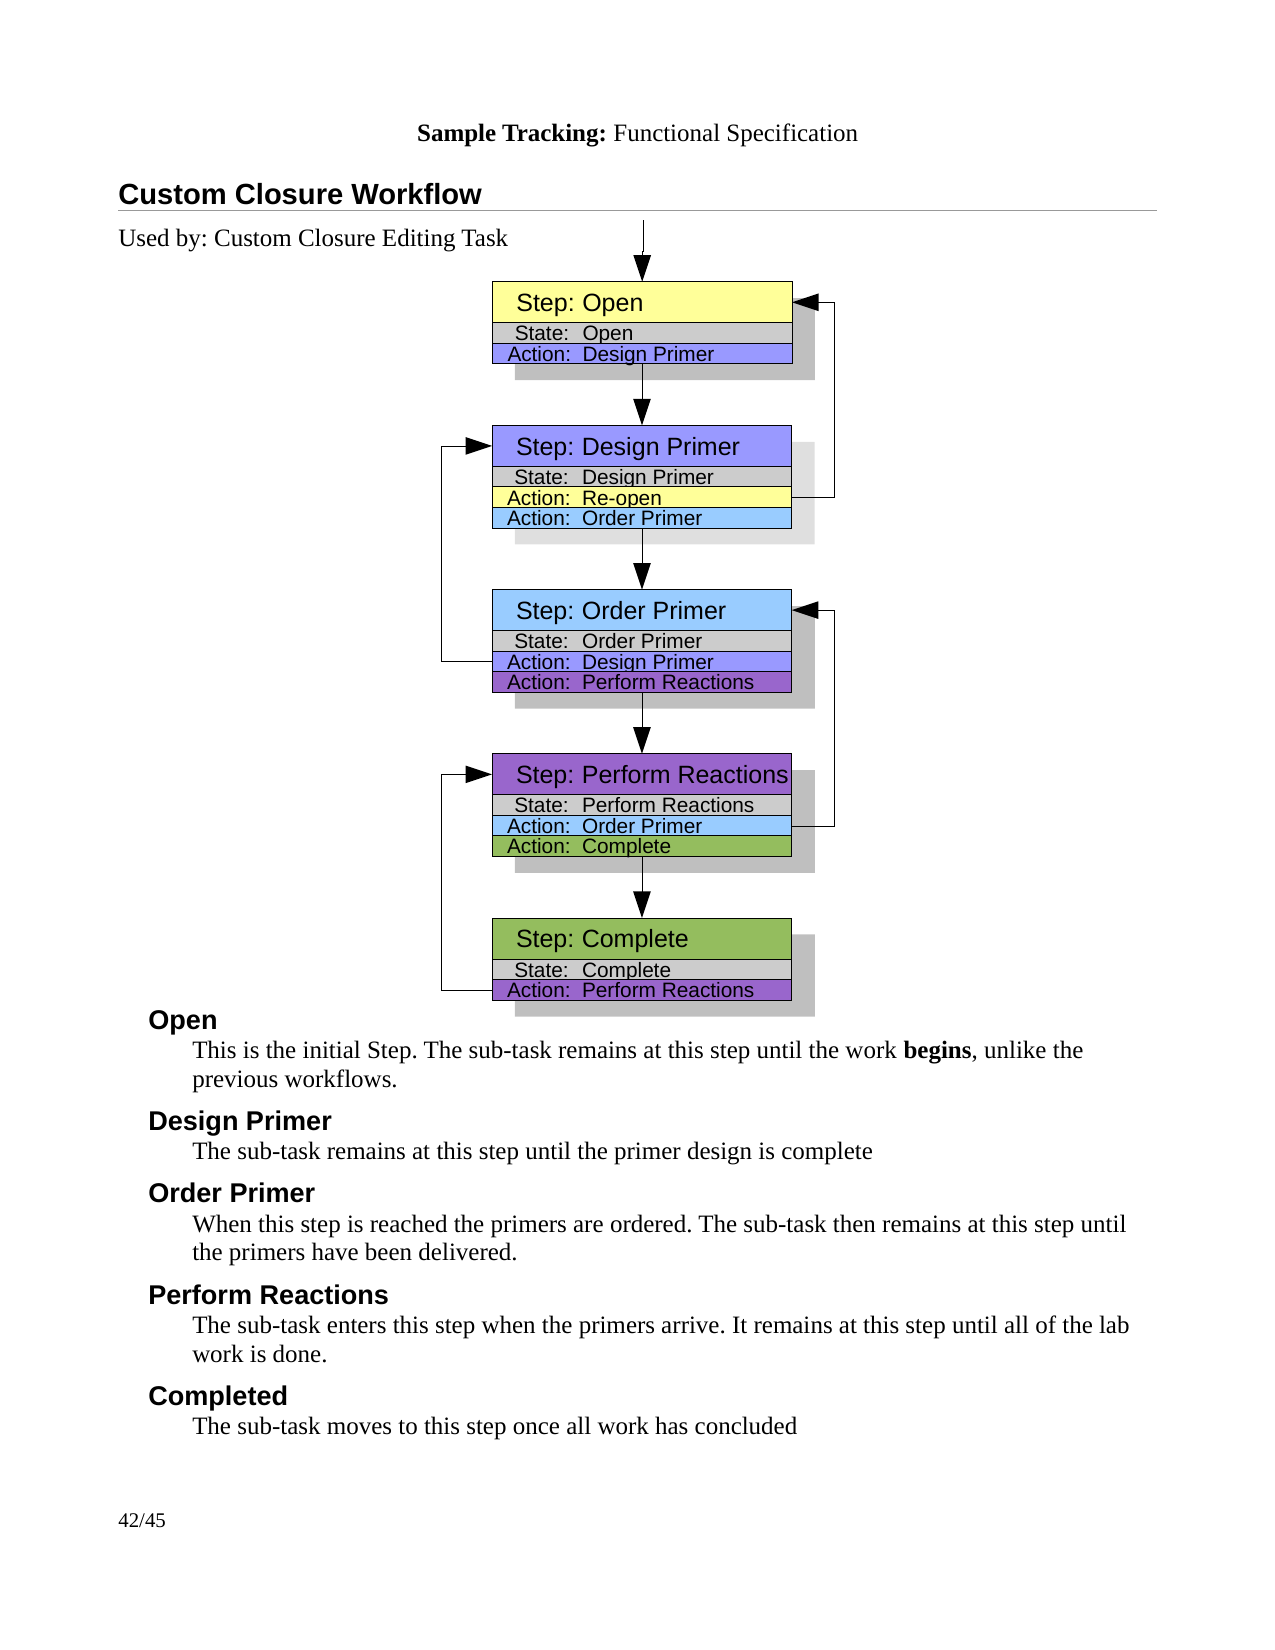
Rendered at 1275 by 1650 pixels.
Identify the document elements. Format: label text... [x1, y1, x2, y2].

text Used by: Custom Closure Editing Task [118, 223, 643, 252]
text When this step is reached the primers are ordered. The sub-task then remains at this step until the primers have been delivered. [192, 1209, 1157, 1266]
subtitle Completed [148, 1380, 1157, 1411]
text The sub-task remains at this step until the primer design is complete [192, 1136, 1157, 1165]
text This is the initial Step. The sub-task remains at this step until the work begins, unlike the previous workflows. [192, 1035, 1157, 1092]
subtitle Order Primer [148, 1177, 1157, 1209]
subtitle Open [148, 1004, 1157, 1035]
text [644, 223, 1157, 252]
subtitle Perform Reactions [148, 1279, 1157, 1310]
text The sub-task enters this step when the primers arrive. It remains at this step until all of the lab work is done. [192, 1310, 1157, 1367]
subtitle Design Primer [148, 1105, 1157, 1136]
subtitle Custom Closure Workflow [118, 177, 1157, 210]
text The sub-task moves to this step once all work has concluded [192, 1411, 1157, 1440]
